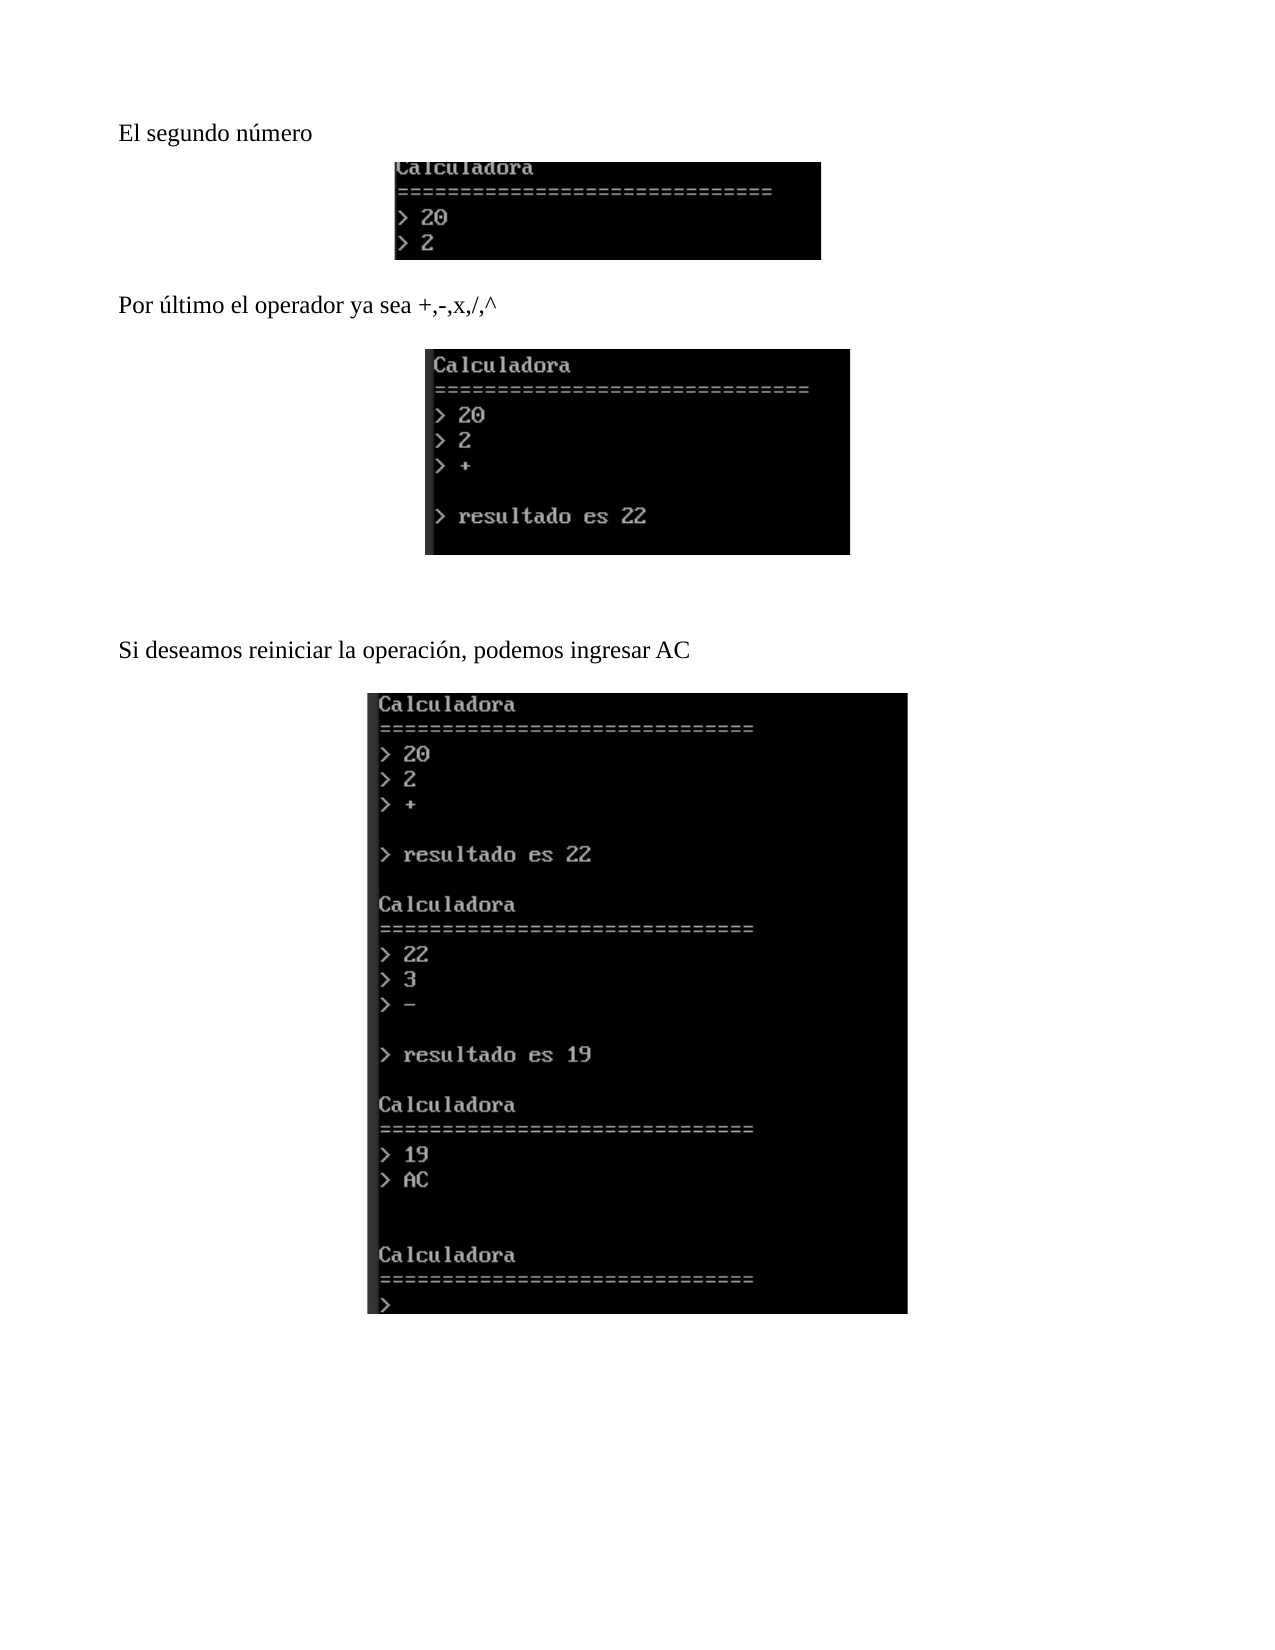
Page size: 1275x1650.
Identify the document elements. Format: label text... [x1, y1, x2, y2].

picture [425, 349, 851, 555]
text El segundo número [118, 118, 1157, 147]
picture [367, 693, 908, 1314]
text Si deseamos reiniciar la operación, podemos ingresar AC [118, 636, 1157, 664]
picture [394, 162, 822, 260]
text Por último el operador ya sea +,-,x,/,^ [118, 291, 1157, 319]
